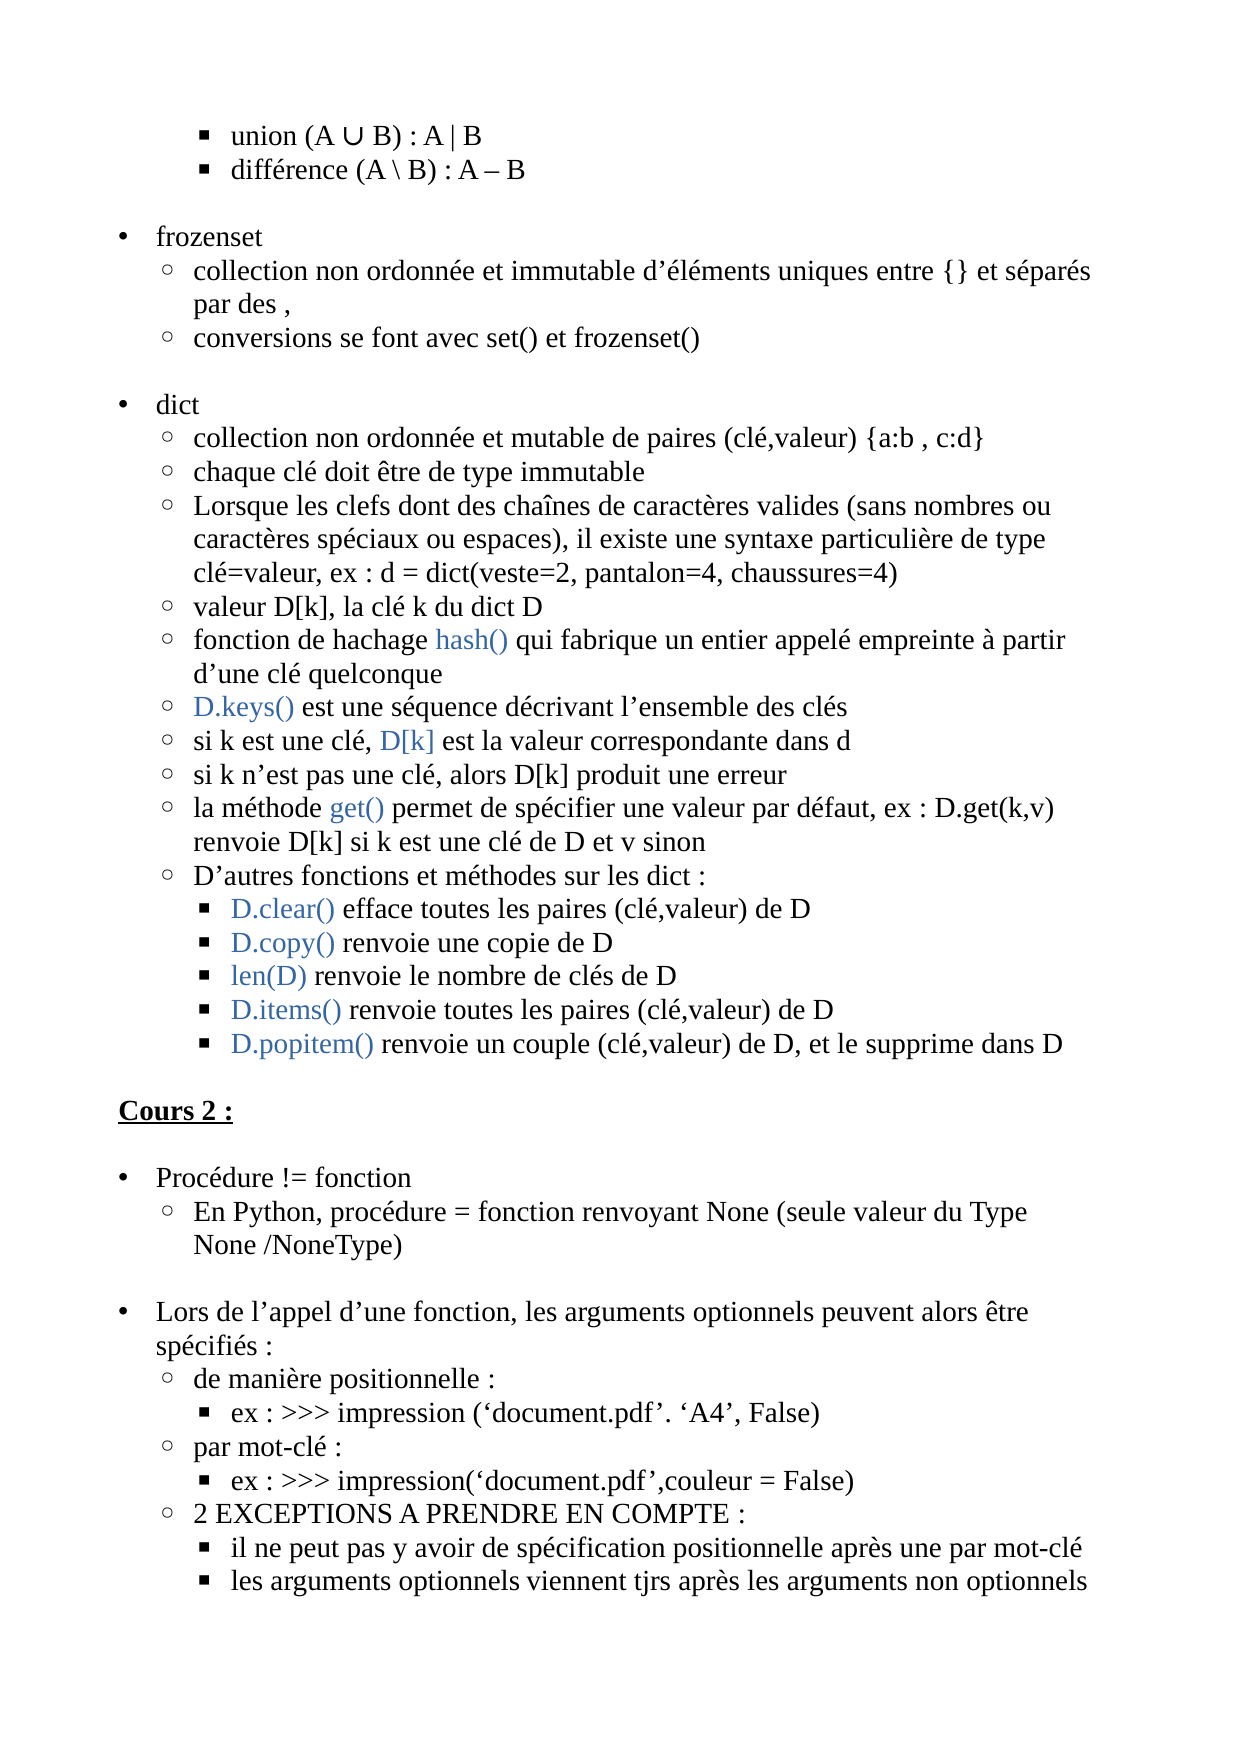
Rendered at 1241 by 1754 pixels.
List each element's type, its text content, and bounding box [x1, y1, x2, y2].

list 2 EXCEPTIONS A PRENDRE EN COMPTE : [156, 1496, 1122, 1530]
list de manière positionnelle : [156, 1362, 1122, 1395]
list si k est une clé, D[k] est la valeur correspondante dans d [156, 723, 1122, 757]
list Procédure != fonction [118, 1160, 1122, 1194]
list dict [118, 387, 1122, 421]
list D’autres fonctions et méthodes sur les dict : [156, 858, 1122, 891]
list len(D) renvoie le nombre de clés de D [193, 958, 1122, 992]
list D.popitem() renvoie un couple (clé,valeur) de D, et le supprime dans D [193, 1026, 1122, 1059]
list frozenset [118, 219, 1122, 253]
text Cours 2 : [118, 1093, 1122, 1127]
list par mot-clé : [156, 1429, 1122, 1463]
list D.clear() efface toutes les paires (clé,valeur) de D [193, 891, 1122, 925]
list ex : >>> impression(‘document.pdf’,couleur = False) [193, 1463, 1122, 1496]
list union (A ∪ B) : A | B [193, 118, 1122, 152]
list la méthode get() permet de spécifier une valeur par défaut, ex : D.get(k,v) renvoie D[k] si k est une clé de D et v sinon [156, 790, 1122, 858]
list D.keys() est une séquence décrivant l’ensemble des clés [156, 689, 1122, 723]
list En Python, procédure = fonction renvoyant None (seule valeur du Type None /NoneType) [156, 1194, 1122, 1261]
list différence (A \ B) : A – B [193, 152, 1122, 185]
list ex : >>> impression (‘document.pdf’. ‘A4’, False) [193, 1395, 1122, 1429]
list fonction de hachage hash() qui fabrique un entier appelé empreinte à partir d’une clé quelconque [156, 622, 1122, 689]
list Lorsque les clefs dont des chaînes de caractères valides (sans nombres ou caractères spéciaux ou espaces), il existe une syntaxe particulière de type clé=valeur, ex : d = dict(veste=2, pantalon=4, chaussures=4) [156, 488, 1122, 589]
list il ne peut pas y avoir de spécification positionnelle après une par mot-clé [193, 1530, 1122, 1563]
list chaque clé doit être de type immutable [156, 454, 1122, 488]
list Lors de l’appel d’une fonction, les arguments optionnels peuvent alors être spécifiés : [118, 1294, 1122, 1362]
list si k n’est pas une clé, alors D[k] produit une erreur [156, 757, 1122, 790]
list valeur D[k], la clé k du dict D [156, 589, 1122, 622]
list D.items() renvoie toutes les paires (clé,valeur) de D [193, 992, 1122, 1026]
list collection non ordonnée et immutable d’éléments uniques entre {} et séparés par des , [156, 253, 1122, 320]
list collection non ordonnée et mutable de paires (clé,valeur) {a:b , c:d} [156, 421, 1122, 454]
list les arguments optionnels viennent tjrs après les arguments non optionnels [193, 1563, 1122, 1597]
list conversions se font avec set() et frozenset() [156, 320, 1122, 353]
list D.copy() renvoie une copie de D [193, 925, 1122, 958]
